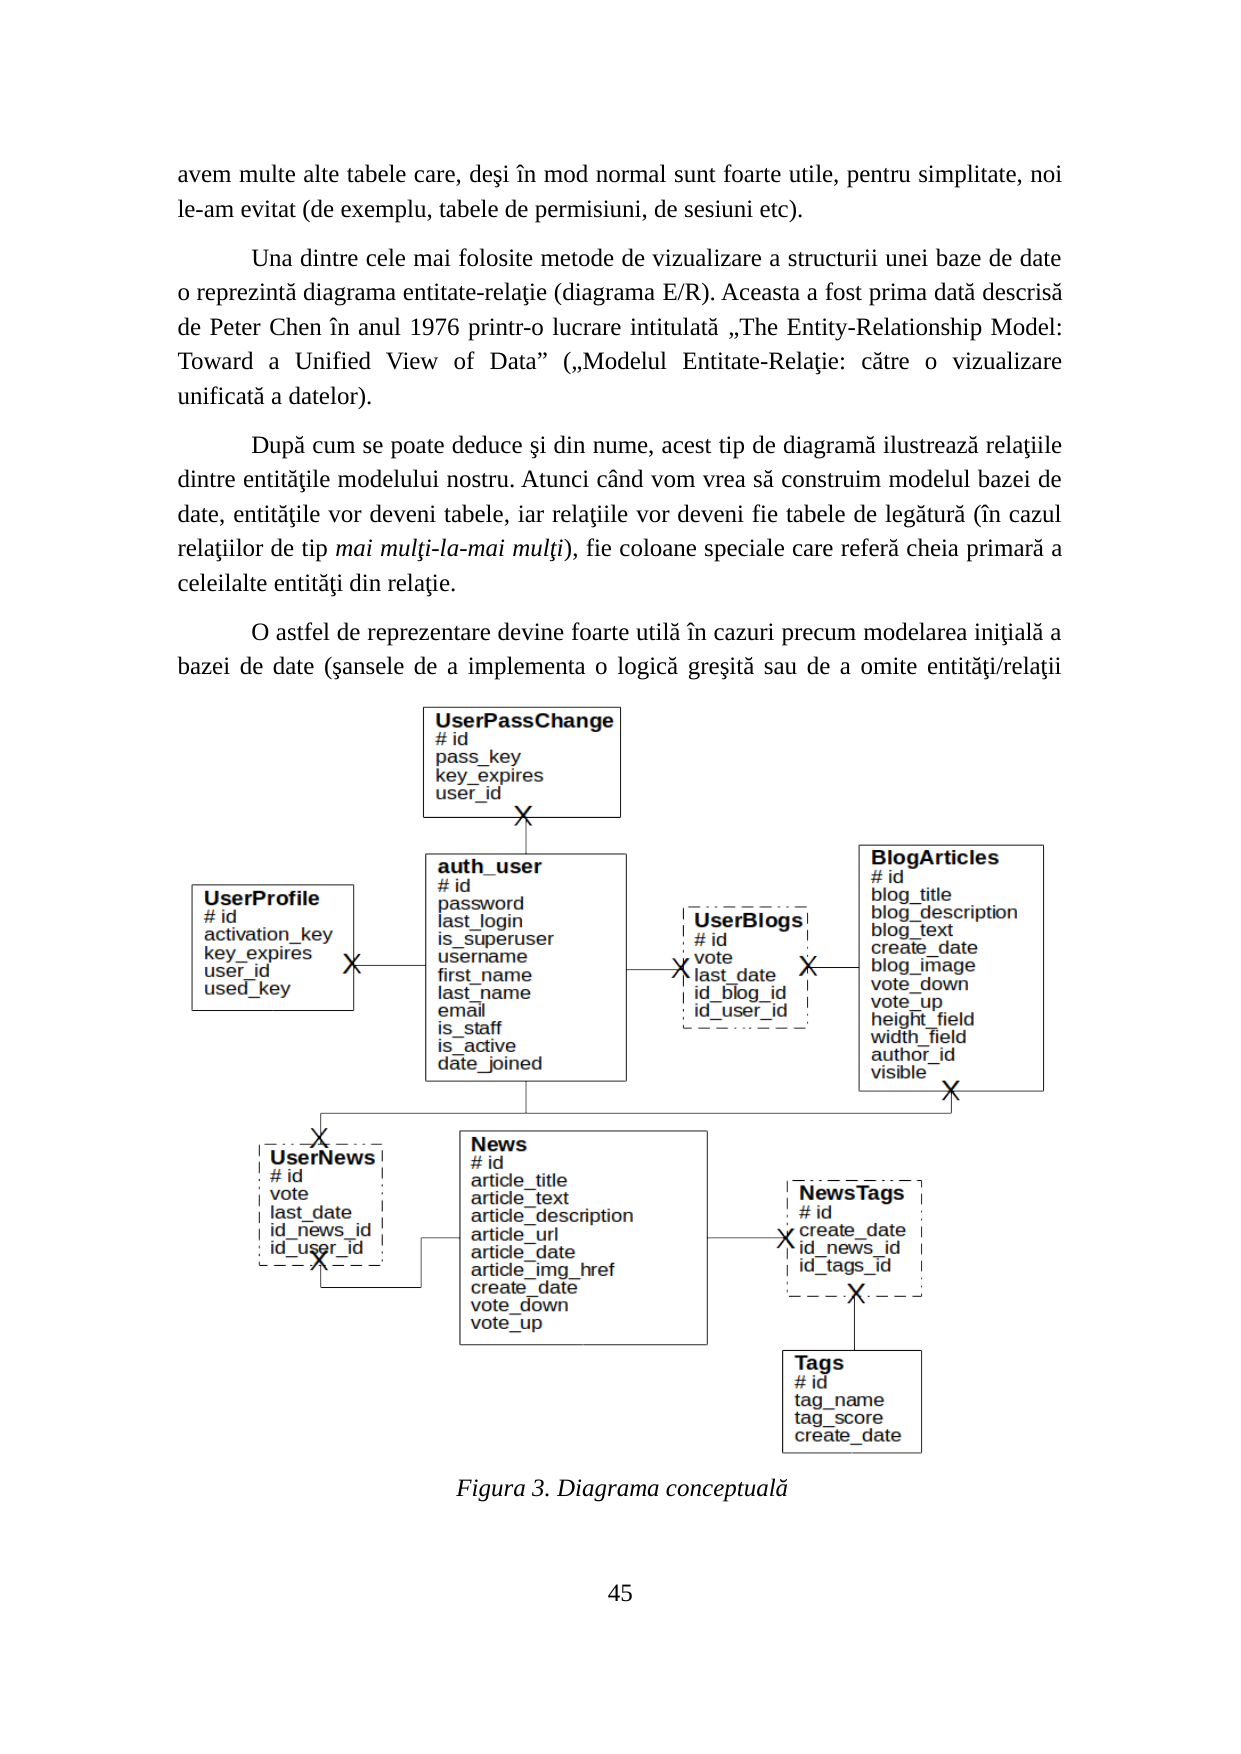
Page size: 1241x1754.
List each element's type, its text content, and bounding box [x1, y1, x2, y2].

text Figura 3. Diagrama conceptuală [189, 1468, 1058, 1501]
picture [188, 700, 1058, 1468]
text O astfel de reprezentare devine foarte utilă în cazuri precum modelarea iniţială a bazei de date (şansele de a implementa o logică greşită sau de a omite entităţi/relaţii [177, 617, 1063, 680]
text Una dintre cele mai folosite metode de vizualizare a structurii unei baze de date o reprezintă diagrama entitate-relaţie (diagrama E/R). Aceasta a fost prima dată descrisă de Peter Chen în anul 1976 printr-o lucrare intitulată „The Entity-Relationship Model: Toward a Unified View of Data” („Modelul Entitate-Relaţie: către o vizualizare unificată a datelor). [177, 243, 1063, 410]
text După cum se poate deduce şi din nume, acest tip de diagramă ilustrează relaţiile dintre entităţile modelului nostru. Atunci când vom vrea să construim modelul bazei de date, entităţile vor deveni tabele, iar relaţiile vor deveni fie tabele de legătură (în cazul relaţiilor de tip mai mulţi-la-mai mulţi), fie coloane speciale care referă cheia primară a celeilalte entităţi din relaţie. [177, 430, 1063, 597]
text avem multe alte tabele care, deşi în mod normal sunt foarte utile, pentru simplitate, noi le-am evitat (de exemplu, tabele de permisiuni, de sesiuni etc). [177, 159, 1063, 223]
